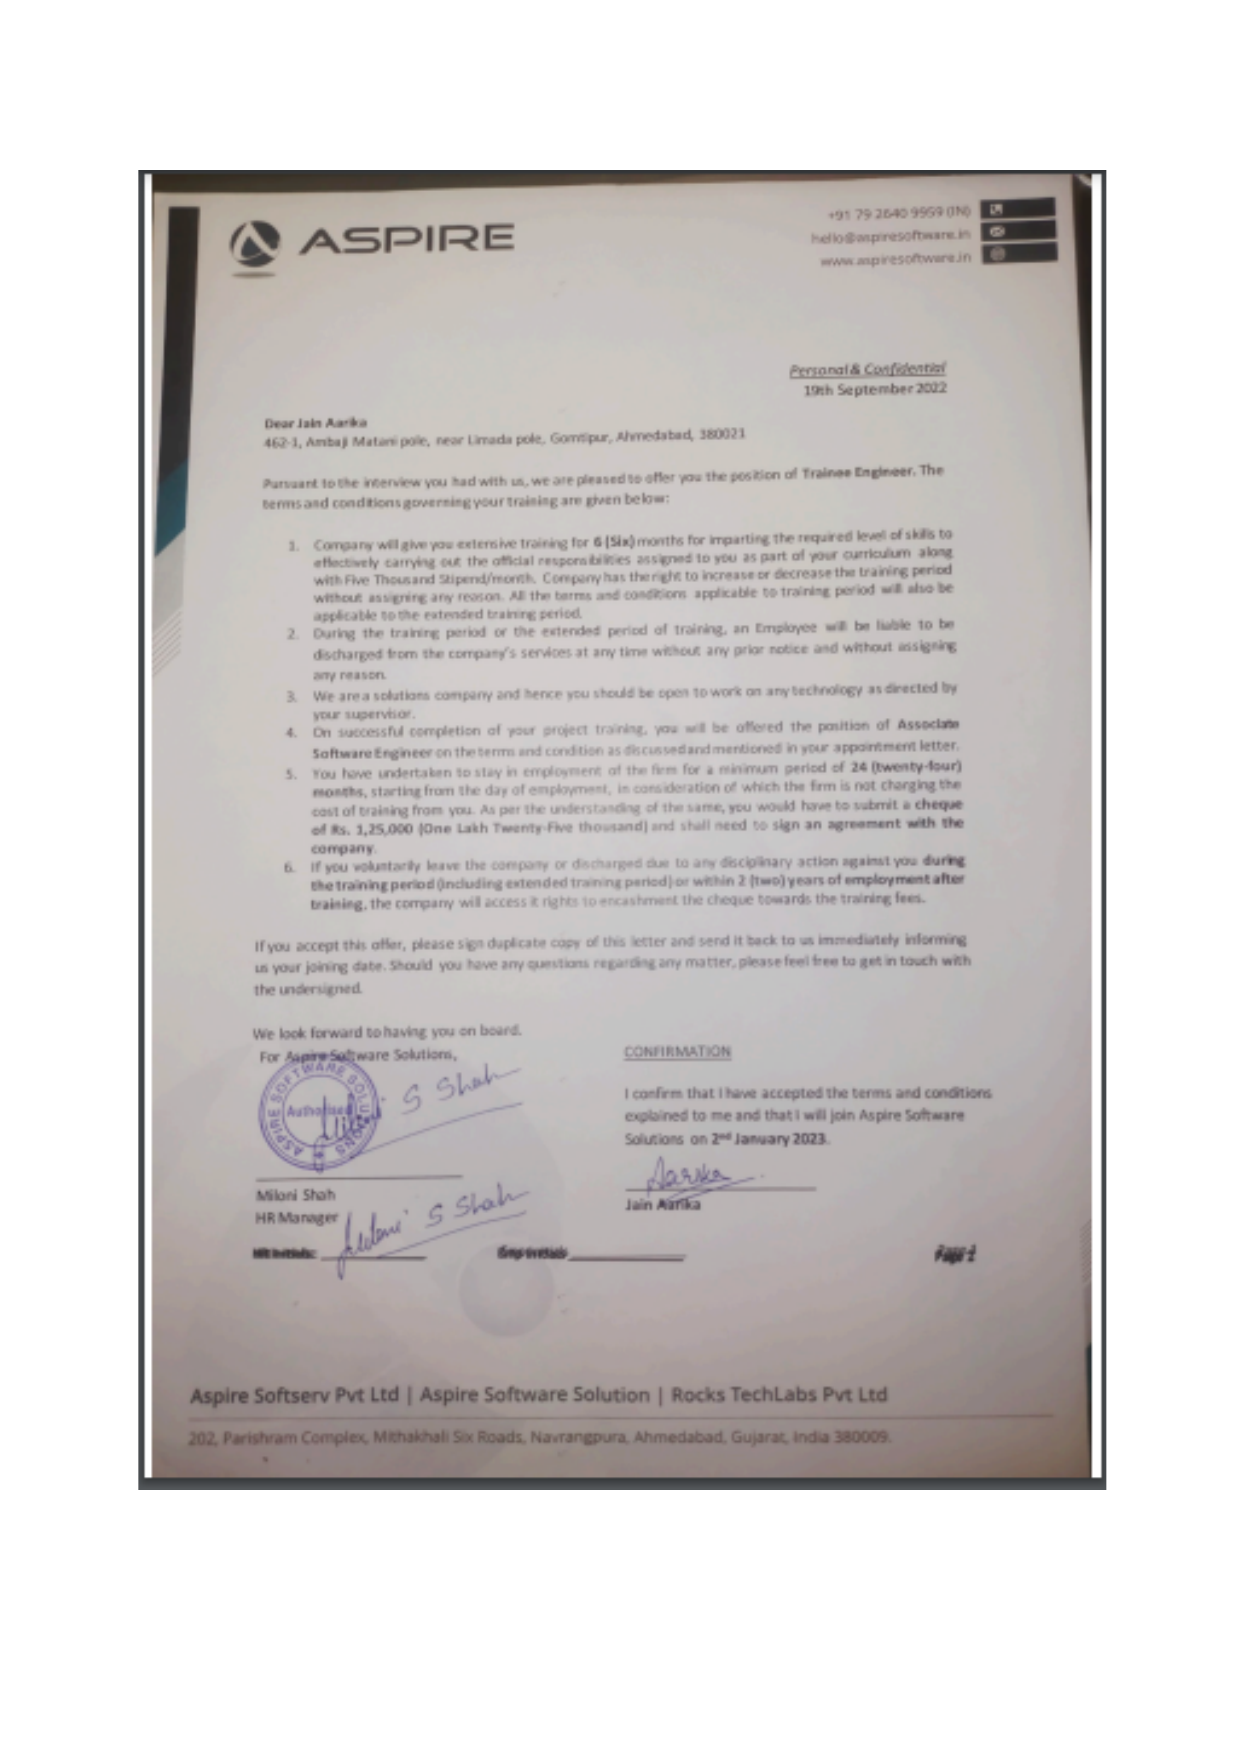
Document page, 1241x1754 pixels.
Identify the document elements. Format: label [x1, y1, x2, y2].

picture [138, 170, 1107, 1490]
